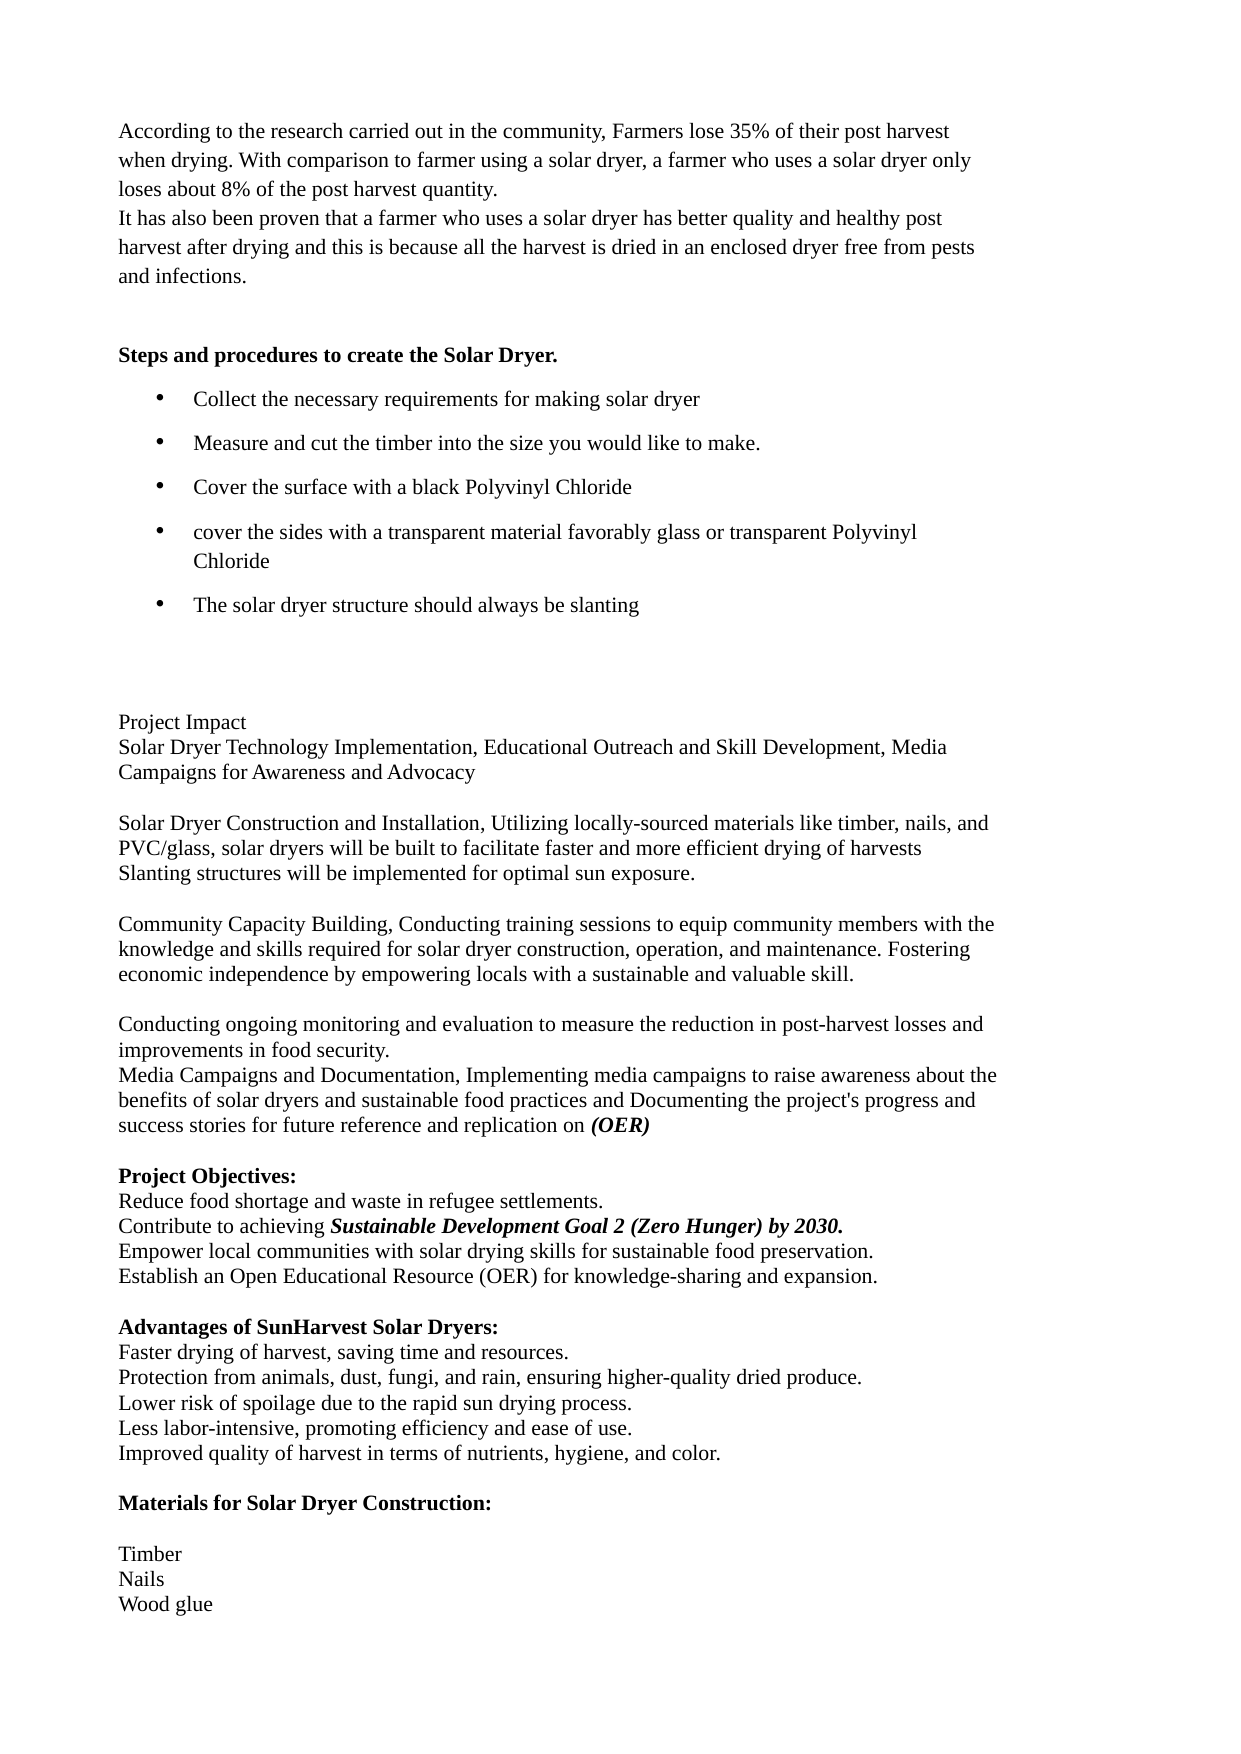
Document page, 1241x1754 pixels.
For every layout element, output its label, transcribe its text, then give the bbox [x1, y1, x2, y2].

text Steps and procedures to create the Solar Dryer. [118, 342, 998, 367]
list Measure and cut the timber into the size you would like to make. [156, 430, 998, 456]
text Protection from animals, dust, fungi, and rain, ensuring higher-quality dried produce. [118, 1364, 998, 1389]
text It has also been proven that a farmer who uses a solar dryer has better quality and healthy post harvest after drying and this is because all the harvest is dried in an enclosed dryer free from pests and infections. [118, 205, 998, 288]
text Project Impact [118, 709, 998, 734]
text Less labor-intensive, promoting efficiency and ease of use. [118, 1415, 998, 1440]
text Contribute to achieving Sustainable Development Goal 2 (Zero Hunger) by 2030. [118, 1213, 998, 1238]
text Lower risk of spoilage due to the rapid sun drying process. [118, 1389, 998, 1415]
text Community Capacity Building, Conducting training sessions to equip community members with the knowledge and skills required for solar dryer construction, operation, and maintenance. Fostering economic independence by empowering locals with a sustainable and valuable skill. [118, 911, 998, 986]
list Collect the necessary requirements for making solar dryer [156, 386, 998, 412]
text Nails [118, 1566, 998, 1591]
list Cover the surface with a black Polyvinyl Chloride [156, 474, 998, 500]
text Solar Dryer Technology Implementation, Educational Outreach and Skill Development, Media Campaigns for Awareness and Advocacy [118, 734, 998, 784]
text Materials for Solar Dryer Construction: [118, 1490, 998, 1516]
text Advantages of SunHarvest Solar Dryers: [118, 1314, 998, 1339]
text Solar Dryer Construction and Installation, Utilizing locally-sourced materials like timber, nails, and PVC/glass, solar dryers will be built to facilitate faster and more efficient drying of harvests Slanting structures will be implemented for optimal sun exposure. [118, 810, 998, 885]
list The solar dryer structure should always be slanting [156, 592, 998, 618]
text Timber [118, 1541, 998, 1566]
text Faster drying of harvest, saving time and resources. [118, 1339, 998, 1364]
text Media Campaigns and Documentation, Implementing media campaigns to raise awareness about the benefits of solar dryers and sustainable food practices and Documenting the project's progress and success stories for future reference and replication on (OER) [118, 1062, 998, 1137]
text Empower local communities with solar drying skills for sustainable food preservation. [118, 1238, 998, 1263]
text Conducting ongoing monitoring and evaluation to measure the reduction in post-harvest losses and improvements in food security. [118, 1011, 998, 1062]
text Reduce food shortage and waste in refugee settlements. [118, 1188, 998, 1213]
text Wood glue [118, 1591, 998, 1616]
text Project Objectives: [118, 1163, 998, 1188]
text According to the research carried out in the community, Farmers lose 35% of their post harvest when drying. With comparison to farmer using a solar dryer, a farmer who uses a solar dryer only loses about 8% of the post harvest quantity. [118, 118, 998, 201]
text Establish an Open Educational Resource (OER) for knowledge-sharing and expansion. [118, 1263, 998, 1289]
text Improved quality of harvest in terms of nutrients, hygiene, and color. [118, 1440, 998, 1465]
list cover the sides with a transparent material favorably glass or transparent Polyvinyl Chloride [156, 519, 998, 573]
